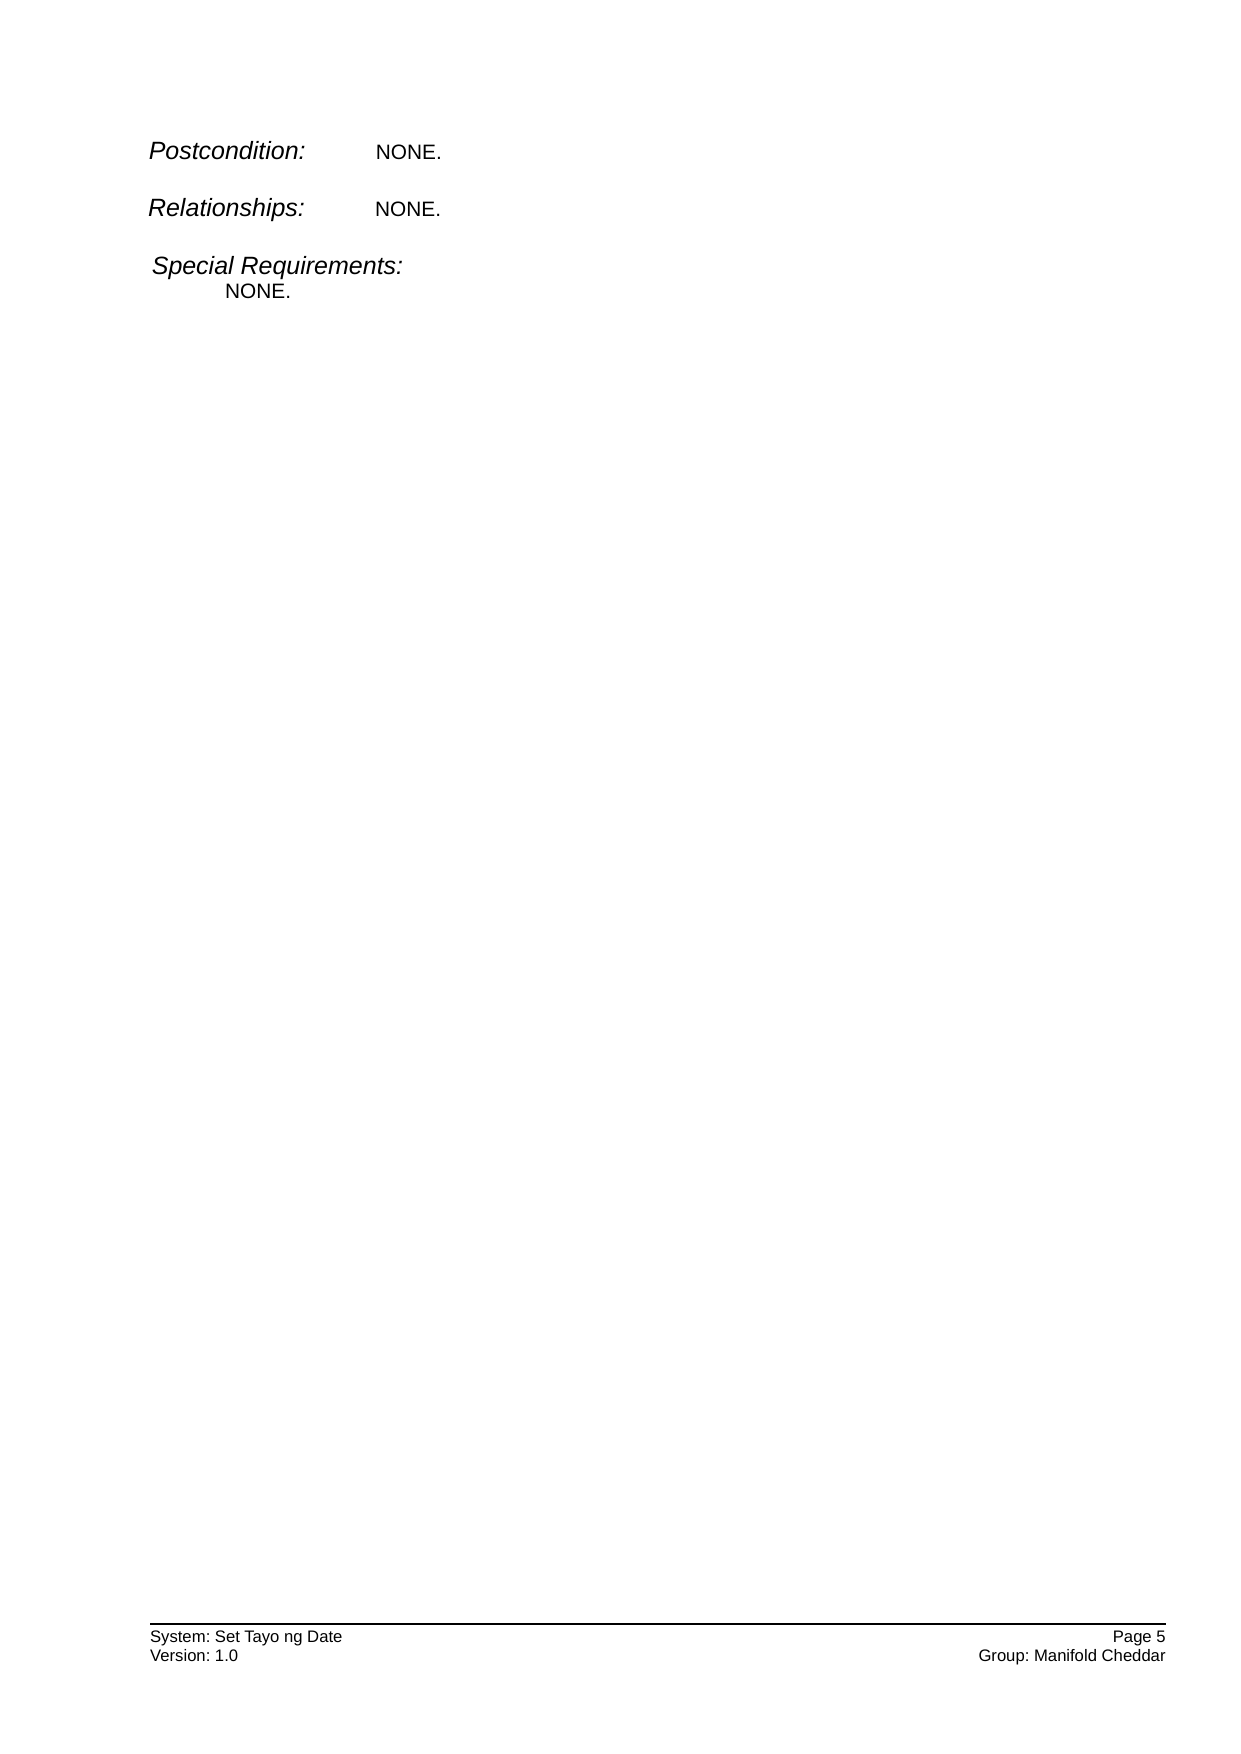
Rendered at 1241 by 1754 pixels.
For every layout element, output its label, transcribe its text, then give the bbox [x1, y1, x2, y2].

text Relationships: NONE. [148, 193, 1166, 222]
text Special Requirements: [152, 251, 1166, 279]
text Postcondition: NONE. [148, 136, 1166, 164]
text NONE. [225, 279, 1166, 303]
